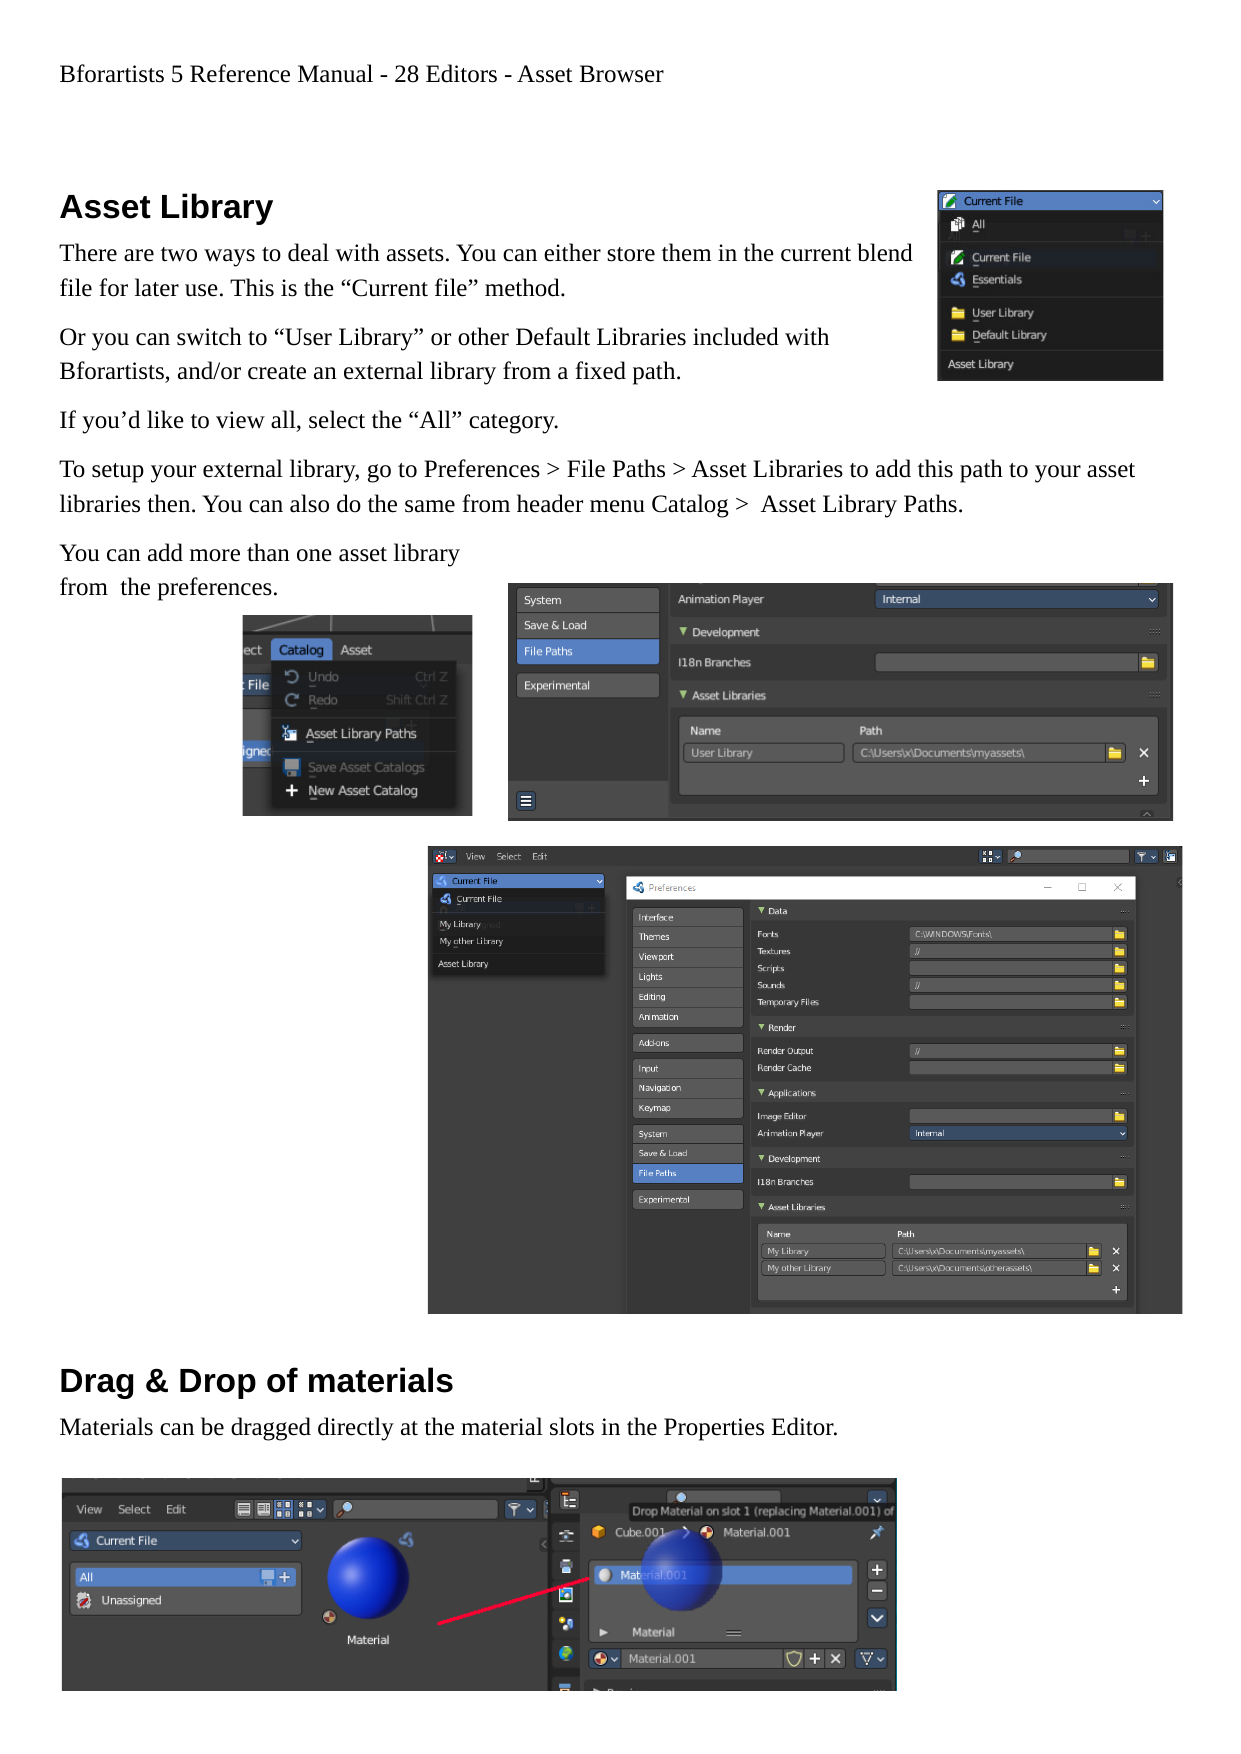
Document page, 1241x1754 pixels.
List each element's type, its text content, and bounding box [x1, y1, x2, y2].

text You can add more than one asset library from the preferences. [59, 538, 1181, 601]
picture [242, 615, 473, 816]
picture [61, 1478, 897, 1691]
text If you’d like to view all, select the “All” category. [59, 405, 1181, 434]
subtitle Drag & Drop of materials [59, 1361, 1181, 1400]
text Or you can switch to “User Library” or other Default Libraries included with Bforartists, and/or create an external library from a fixed path. [59, 322, 1181, 385]
text There are two ways to deal with assets. You can either store them in the current blend file for later use. This is the “Current file” method. [59, 238, 937, 302]
picture [937, 190, 1164, 381]
text To setup your external library, go to Preferences > File Paths > Asset Libraries to add this path to your asset libraries then. You can also do the same from header menu Catalog > Asset Library Paths. [59, 454, 1181, 518]
subtitle Asset Library [59, 187, 1181, 226]
text Materials can be dragged directly at the material slots in the Properties Editor. [59, 1412, 1181, 1441]
picture [427, 846, 1183, 1314]
picture [508, 583, 1174, 821]
